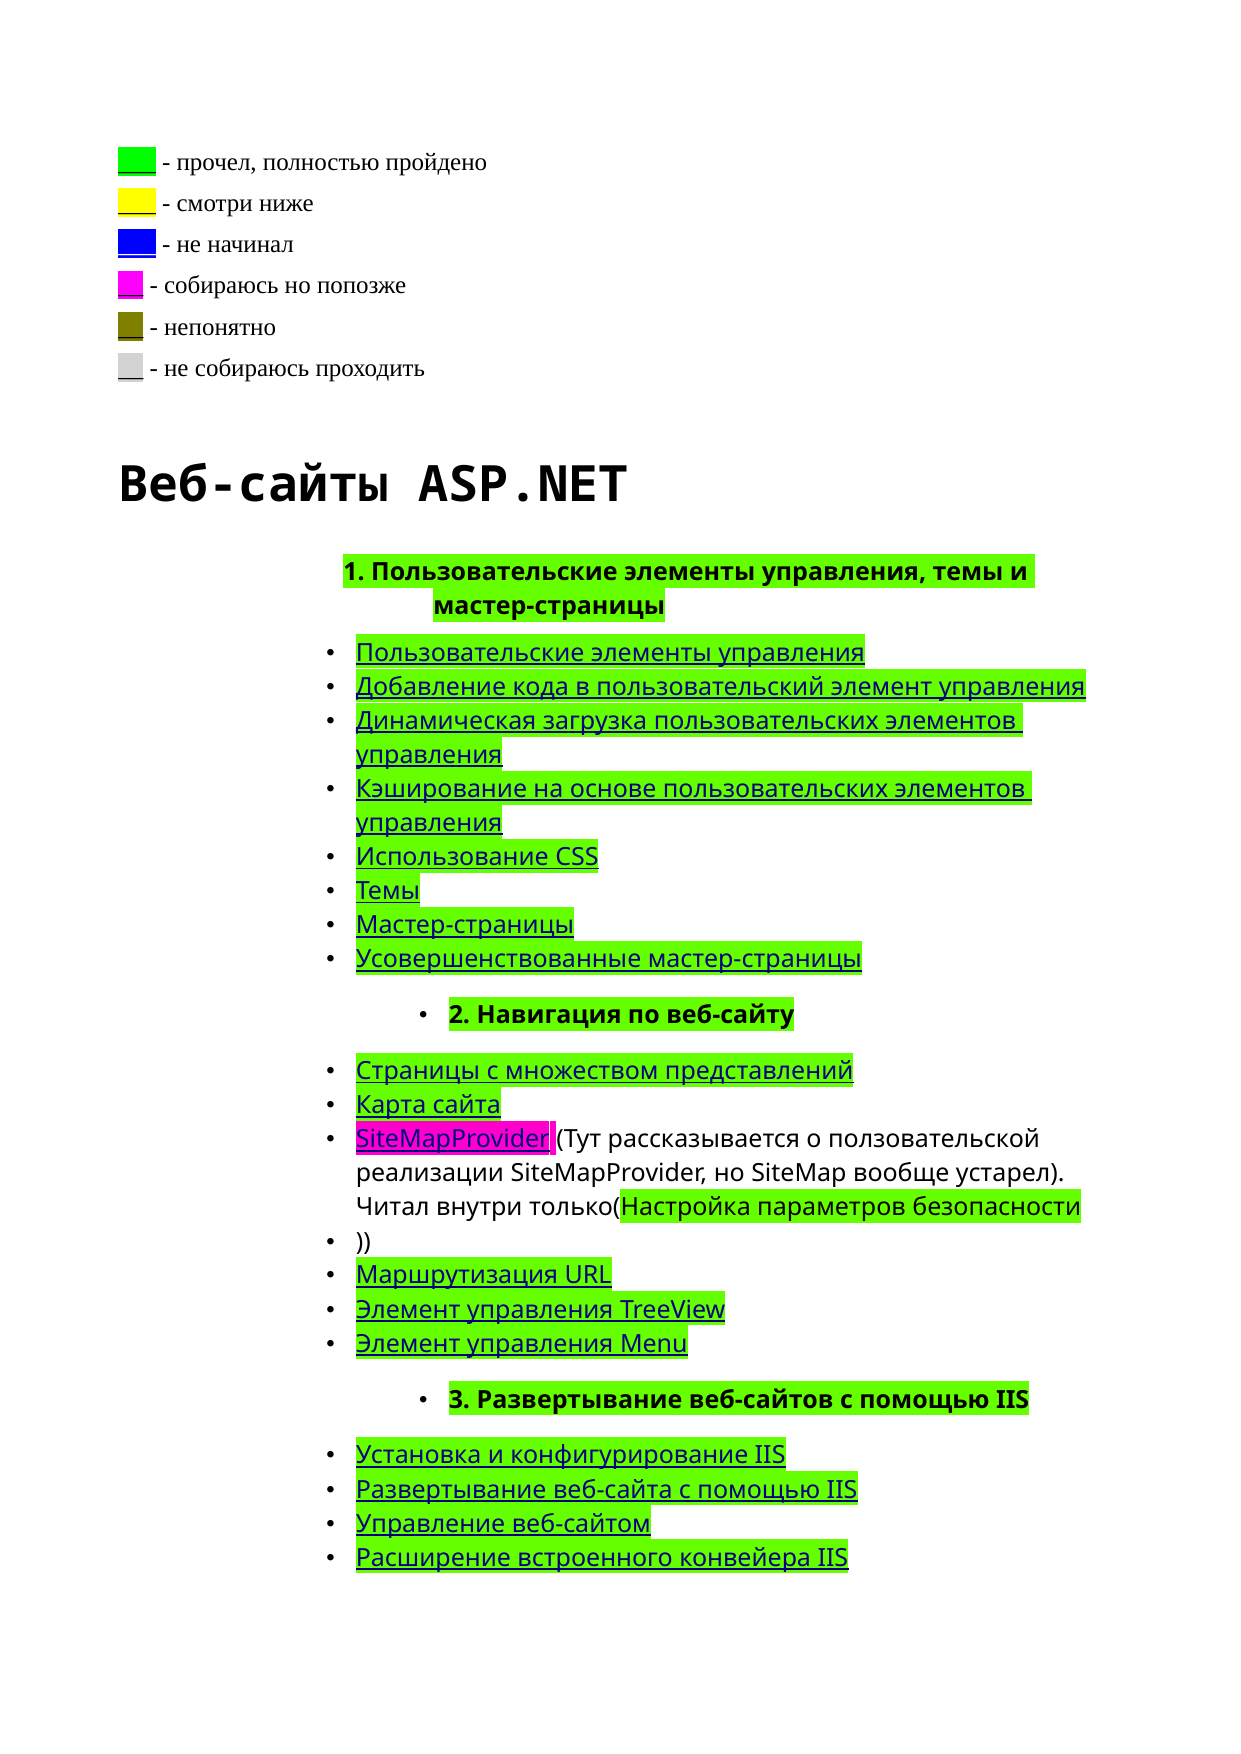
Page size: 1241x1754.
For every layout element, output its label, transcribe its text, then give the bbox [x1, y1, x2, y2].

subtitle 1. Пользовательские элементы управления, темы и мастер-страницы [343, 554, 1122, 622]
list Пользовательские элементы управления [326, 634, 1122, 668]
list SiteMapProvider (Тут рассказывается о ползовательской реализации SiteMapProvider, но SiteMap вообще устарел). Читал внутри только(Настройка параметров безопасности [326, 1121, 1122, 1223]
list Добавление кода в пользовательский элемент управления [326, 668, 1122, 702]
list Установка и конфигурирование IIS [326, 1437, 1122, 1471]
list Развертывание веб-сайта с помощью IIS [326, 1471, 1122, 1505]
text ___ - не начинал [118, 229, 1122, 258]
list Динамическая загрузка пользовательских элементов управления [326, 702, 1122, 771]
text __ - собираюсь но попозже [118, 271, 1122, 299]
subtitle 2. Навигация по веб-сайту [419, 997, 1100, 1031]
text ___ - смотри ниже [118, 188, 1122, 217]
list Темы [326, 873, 1122, 907]
text __ - не собираюсь проходить [118, 353, 1122, 382]
list Использование CSS [326, 839, 1122, 873]
list Мастер-страницы [326, 907, 1122, 941]
list )) [326, 1223, 1122, 1257]
text ___ - прочел, полностью пройдено [118, 147, 1122, 176]
subtitle Веб-сайты ASP.NET [118, 448, 1122, 516]
text __ - непонятно [118, 312, 1122, 341]
list Карта сайта [326, 1087, 1122, 1121]
list Элемент управления TreeView [326, 1291, 1122, 1325]
list Элемент управления Menu [326, 1325, 1122, 1359]
list Расширение встроенного конвейера IIS [326, 1539, 1122, 1573]
list Управление веб-сайтом [326, 1505, 1122, 1539]
list Кэширование на основе пользовательских элементов управления [326, 771, 1122, 839]
list Маршрутизация URL [326, 1257, 1122, 1291]
subtitle 3. Развертывание веб-сайтов с помощью IIS [419, 1381, 1100, 1415]
list Усовершенствованные мастер-страницы [326, 941, 1122, 975]
list Страницы с множеством представлений [326, 1053, 1122, 1087]
